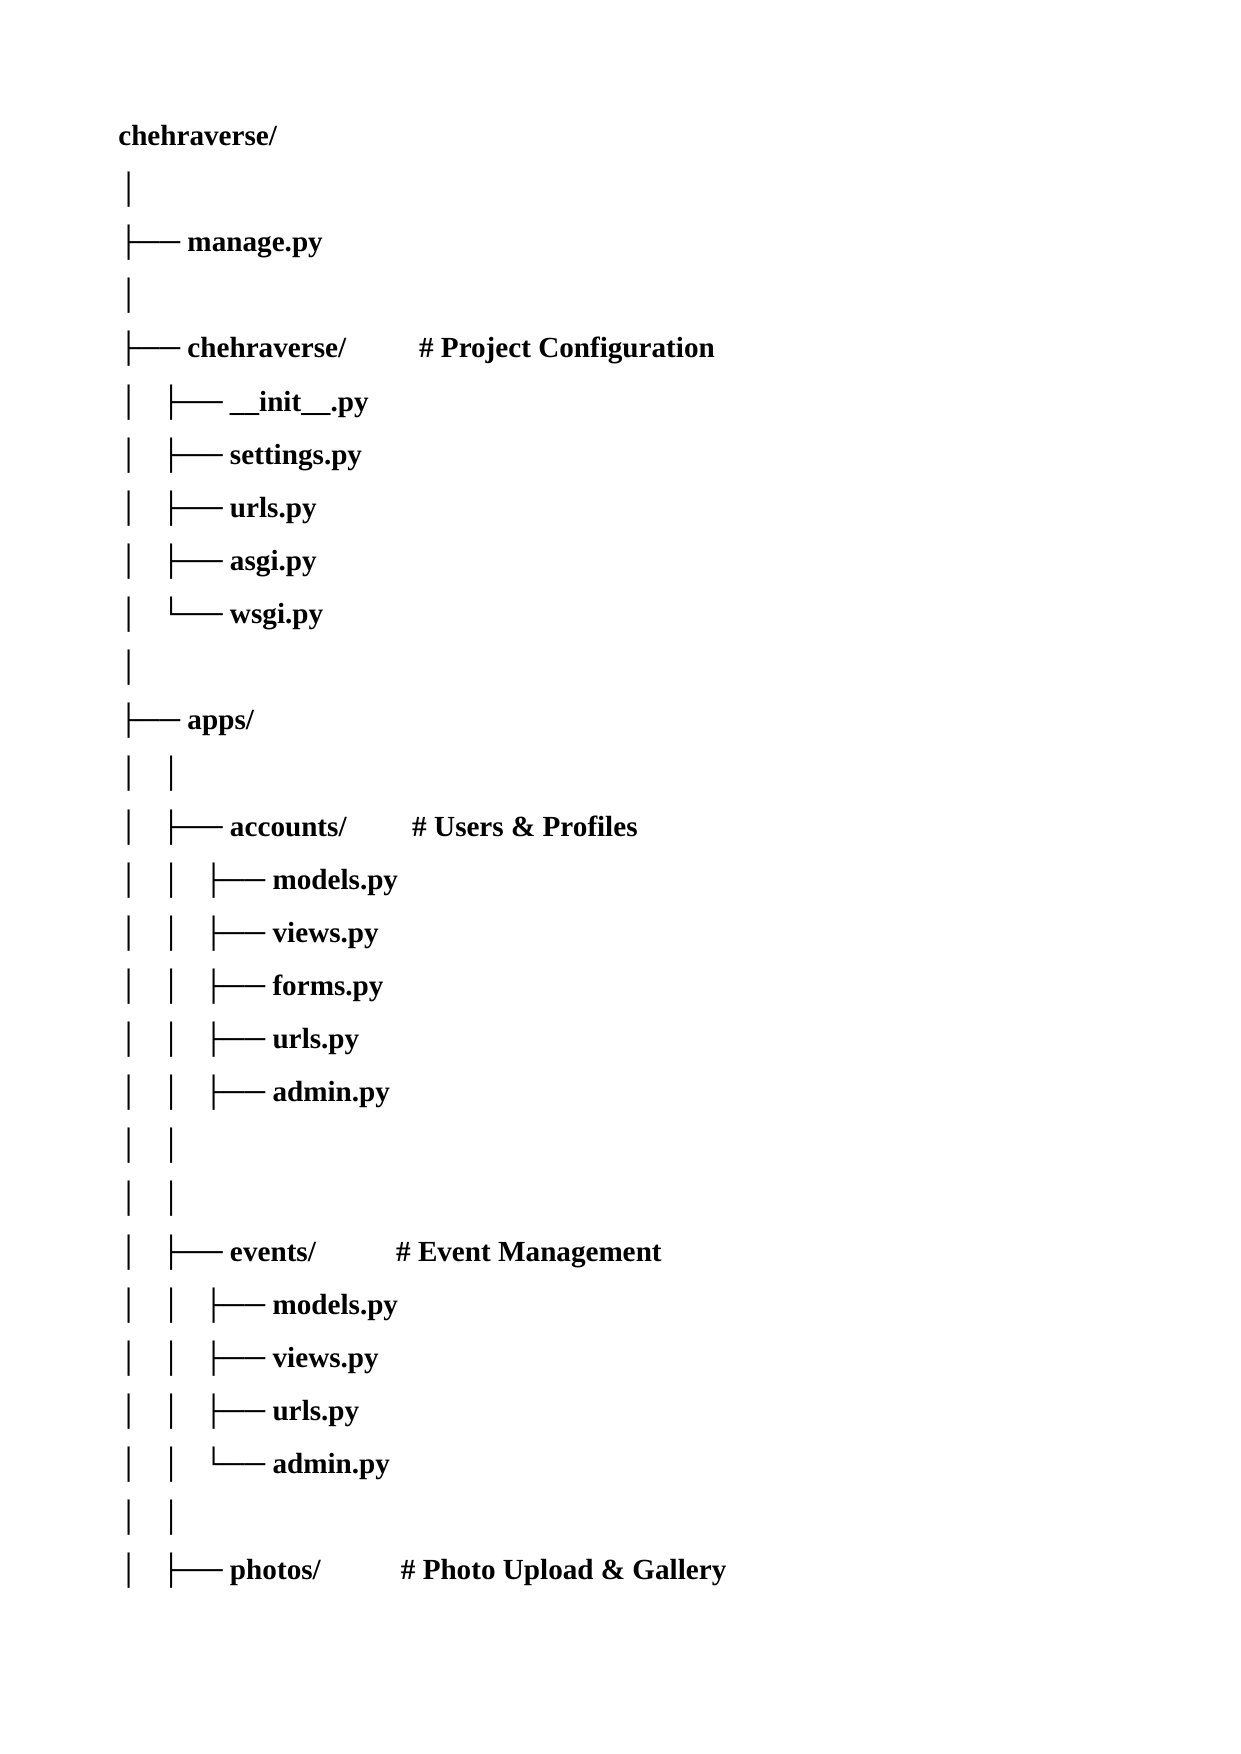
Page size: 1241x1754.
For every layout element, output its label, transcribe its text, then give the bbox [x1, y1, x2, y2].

text │ │ ├── views.py [129, 915, 169, 948]
text │ ├── asgi.py [129, 543, 169, 577]
text │ ├── __init__.py [129, 384, 169, 417]
text │ │ [118, 1499, 127, 1533]
text ├── apps/ [118, 702, 127, 736]
text │ │ [118, 1127, 127, 1161]
text │ │ [129, 756, 169, 789]
text │ │ [171, 756, 1122, 789]
text │ │ ├── models.py [214, 862, 1122, 895]
text │ │ [129, 1499, 169, 1533]
text │ │ [118, 1181, 127, 1214]
text ├── chehraverse/ # Project Configuration [129, 331, 1122, 364]
text │ ├── __init__.py [171, 384, 1122, 417]
text │ │ ├── models.py [129, 862, 169, 895]
text │ │ [129, 1127, 169, 1161]
text ├── apps/ [129, 702, 1122, 736]
text │ │ ├── urls.py [214, 1393, 1122, 1427]
text │ │ ├── models.py [171, 1287, 212, 1320]
text │ ├── accounts/ # Users & Profiles [171, 809, 1122, 842]
text │ ├── urls.py [118, 490, 127, 523]
text │ [118, 171, 127, 205]
text │ │ ├── views.py [214, 915, 1122, 948]
text │ ├── urls.py [171, 490, 1122, 523]
text │ │ ├── urls.py [171, 1393, 212, 1427]
text │ │ ├── admin.py [129, 1074, 169, 1108]
text │ │ ├── urls.py [129, 1393, 169, 1427]
text ├── manage.py [129, 224, 1122, 258]
text │ │ ├── urls.py [214, 1021, 1122, 1055]
text │ [118, 649, 127, 683]
text │ │ ├── models.py [214, 1287, 1122, 1320]
text │ ├── accounts/ # Users & Profiles [129, 809, 169, 842]
text │ │ ├── models.py [129, 1287, 169, 1320]
text │ │ ├── forms.py [129, 968, 169, 1002]
text │ └── wsgi.py [118, 596, 127, 630]
text │ │ ├── urls.py [118, 1393, 127, 1427]
text │ ├── asgi.py [118, 543, 127, 577]
text │ │ [171, 1181, 1122, 1214]
text │ ├── photos/ # Photo Upload & Gallery [129, 1552, 169, 1586]
text │ │ ├── admin.py [171, 1074, 212, 1108]
text │ [129, 171, 1122, 205]
text │ [129, 277, 1122, 311]
text │ ├── asgi.py [171, 543, 1122, 577]
text │ │ ├── urls.py [118, 1021, 127, 1055]
text │ │ ├── views.py [171, 915, 212, 948]
text │ │ └── admin.py [129, 1446, 169, 1480]
text │ │ [118, 756, 127, 789]
text │ ├── settings.py [129, 437, 169, 470]
text │ │ ├── models.py [171, 862, 212, 895]
text │ [129, 649, 1122, 683]
text │ │ ├── admin.py [214, 1074, 1122, 1108]
text │ │ ├── forms.py [171, 968, 212, 1002]
text │ ├── events/ # Event Management [129, 1234, 169, 1267]
text │ │ ├── urls.py [129, 1021, 169, 1055]
text │ │ ├── forms.py [214, 968, 1122, 1002]
text │ │ ├── views.py [171, 1340, 212, 1373]
text ├── manage.py [118, 224, 127, 258]
text │ │ [171, 1127, 1122, 1161]
text │ │ [171, 1499, 1122, 1533]
text │ ├── urls.py [129, 490, 169, 523]
text │ ├── events/ # Event Management [171, 1234, 1122, 1267]
text chehraverse/ [118, 118, 1122, 152]
text │ └── wsgi.py [129, 596, 1122, 630]
text │ [118, 277, 127, 311]
text │ │ ├── views.py [214, 1340, 1122, 1373]
text │ ├── settings.py [171, 437, 1122, 470]
text │ │ ├── views.py [129, 1340, 169, 1373]
text │ │ ├── urls.py [171, 1021, 212, 1055]
text │ │ [129, 1181, 169, 1214]
text │ │ └── admin.py [171, 1446, 1122, 1480]
text │ ├── photos/ # Photo Upload & Gallery [171, 1552, 1122, 1586]
